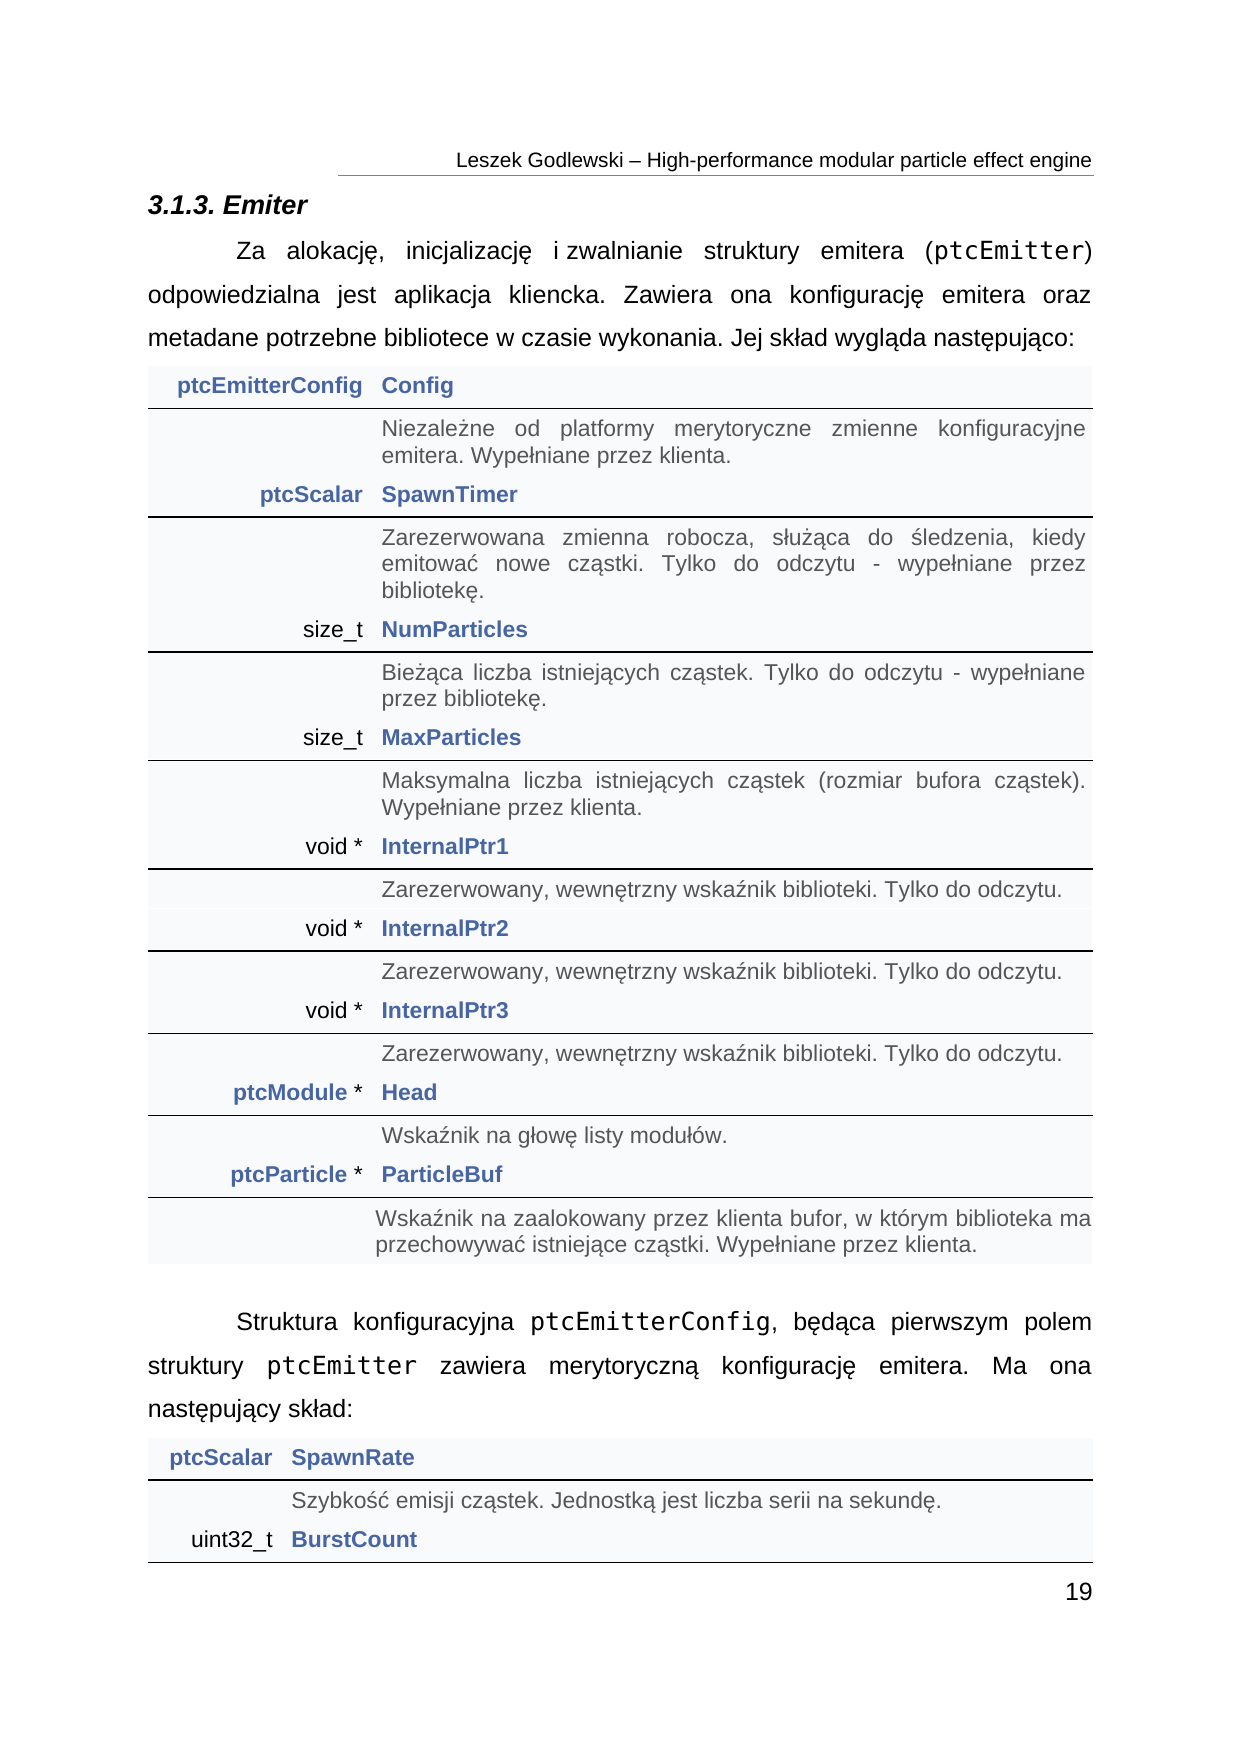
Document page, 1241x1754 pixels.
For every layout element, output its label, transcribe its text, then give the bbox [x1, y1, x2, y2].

table_header ptcEmitterConfig [148, 366, 375, 408]
table_cell void * [148, 826, 375, 868]
table_cell [148, 409, 375, 474]
table_cell Zarezerwowany, wewnętrzny wskaźnik biblioteki. Tylko do odczytu. [375, 1034, 1092, 1073]
table_cell Maksymalna liczba istniejących cząstek (rozmiar bufora cząstek). Wypełniane przez klienta. [375, 761, 1092, 826]
table_cell Wskaźnik na głowę listy modułów. [375, 1116, 1092, 1155]
table_cell [148, 1116, 375, 1155]
text Struktura konfiguracyjna ptcEmitterConfig, będąca pierwszym polem struktury ptcEmitter zawiera merytoryczną konfigurację emitera. Ma ona następujący skład: [148, 1307, 1092, 1423]
table_cell BurstCount [285, 1520, 1093, 1562]
table_cell void * [148, 909, 375, 950]
table_cell Wskaźnik na zaalokowany przez klienta bufor, w którym biblioteka ma przechowywać istniejące cząstki. Wypełniane przez klienta. [375, 1198, 1092, 1264]
table_cell [148, 1034, 375, 1073]
table_cell Zarezerwowany, wewnętrzny wskaźnik biblioteki. Tylko do odczytu. [375, 870, 1092, 908]
table_cell MaxParticles [375, 718, 1092, 759]
text Za alokację, inicjalizację i zwalnianie struktury emitera (ptcEmitter) odpowiedzialna jest aplikacja kliencka. Zawiera ona konfigurację emitera oraz metadane potrzebne bibliotece w czasie wykonania. Jej skład wygląda następująco: [148, 236, 1092, 351]
table_cell [148, 653, 375, 718]
table_header ptcScalar [148, 1438, 285, 1479]
table_cell ParticleBuf [375, 1155, 1092, 1197]
table_cell ptcScalar [148, 474, 375, 516]
table_cell uint32_t [148, 1520, 285, 1562]
table_cell ptcParticle * [148, 1155, 375, 1197]
table_cell Bieżąca liczba istniejących cząstek. Tylko do odczytu - wypełniane przez bibliotekę. [375, 653, 1092, 718]
table_cell Zarezerwowana zmienna robocza, służąca do śledzenia, kiedy emitować nowe cząstki. Tylko do odczytu - wypełniane przez bibliotekę. [375, 518, 1092, 609]
table_cell InternalPtr2 [375, 909, 1092, 950]
table_cell InternalPtr1 [375, 826, 1092, 868]
table_cell [148, 952, 375, 991]
table_cell [148, 761, 375, 826]
table_cell NumParticles [375, 609, 1092, 651]
table_cell Head [375, 1073, 1092, 1115]
table_cell [148, 518, 375, 609]
table_cell InternalPtr3 [375, 991, 1092, 1032]
table_cell SpawnTimer [375, 474, 1092, 516]
subtitle Emiter [148, 189, 1092, 220]
table_cell Zarezerwowany, wewnętrzny wskaźnik biblioteki. Tylko do odczytu. [375, 952, 1092, 991]
table_cell ptcModule * [148, 1073, 375, 1115]
table_cell Szybkość emisji cząstek. Jednostką jest liczba serii na sekundę. [285, 1481, 1093, 1520]
table_cell [148, 1481, 285, 1520]
table_cell [148, 870, 375, 908]
table_header SpawnRate [285, 1438, 1093, 1479]
table_cell [148, 1198, 375, 1264]
table_header Config [375, 366, 1092, 408]
table_cell void * [148, 991, 375, 1032]
table_cell size_t [148, 609, 375, 651]
table_cell Niezależne od platformy merytoryczne zmienne konfiguracyjne emitera. Wypełniane przez klienta. [375, 409, 1092, 474]
table_cell size_t [148, 718, 375, 759]
